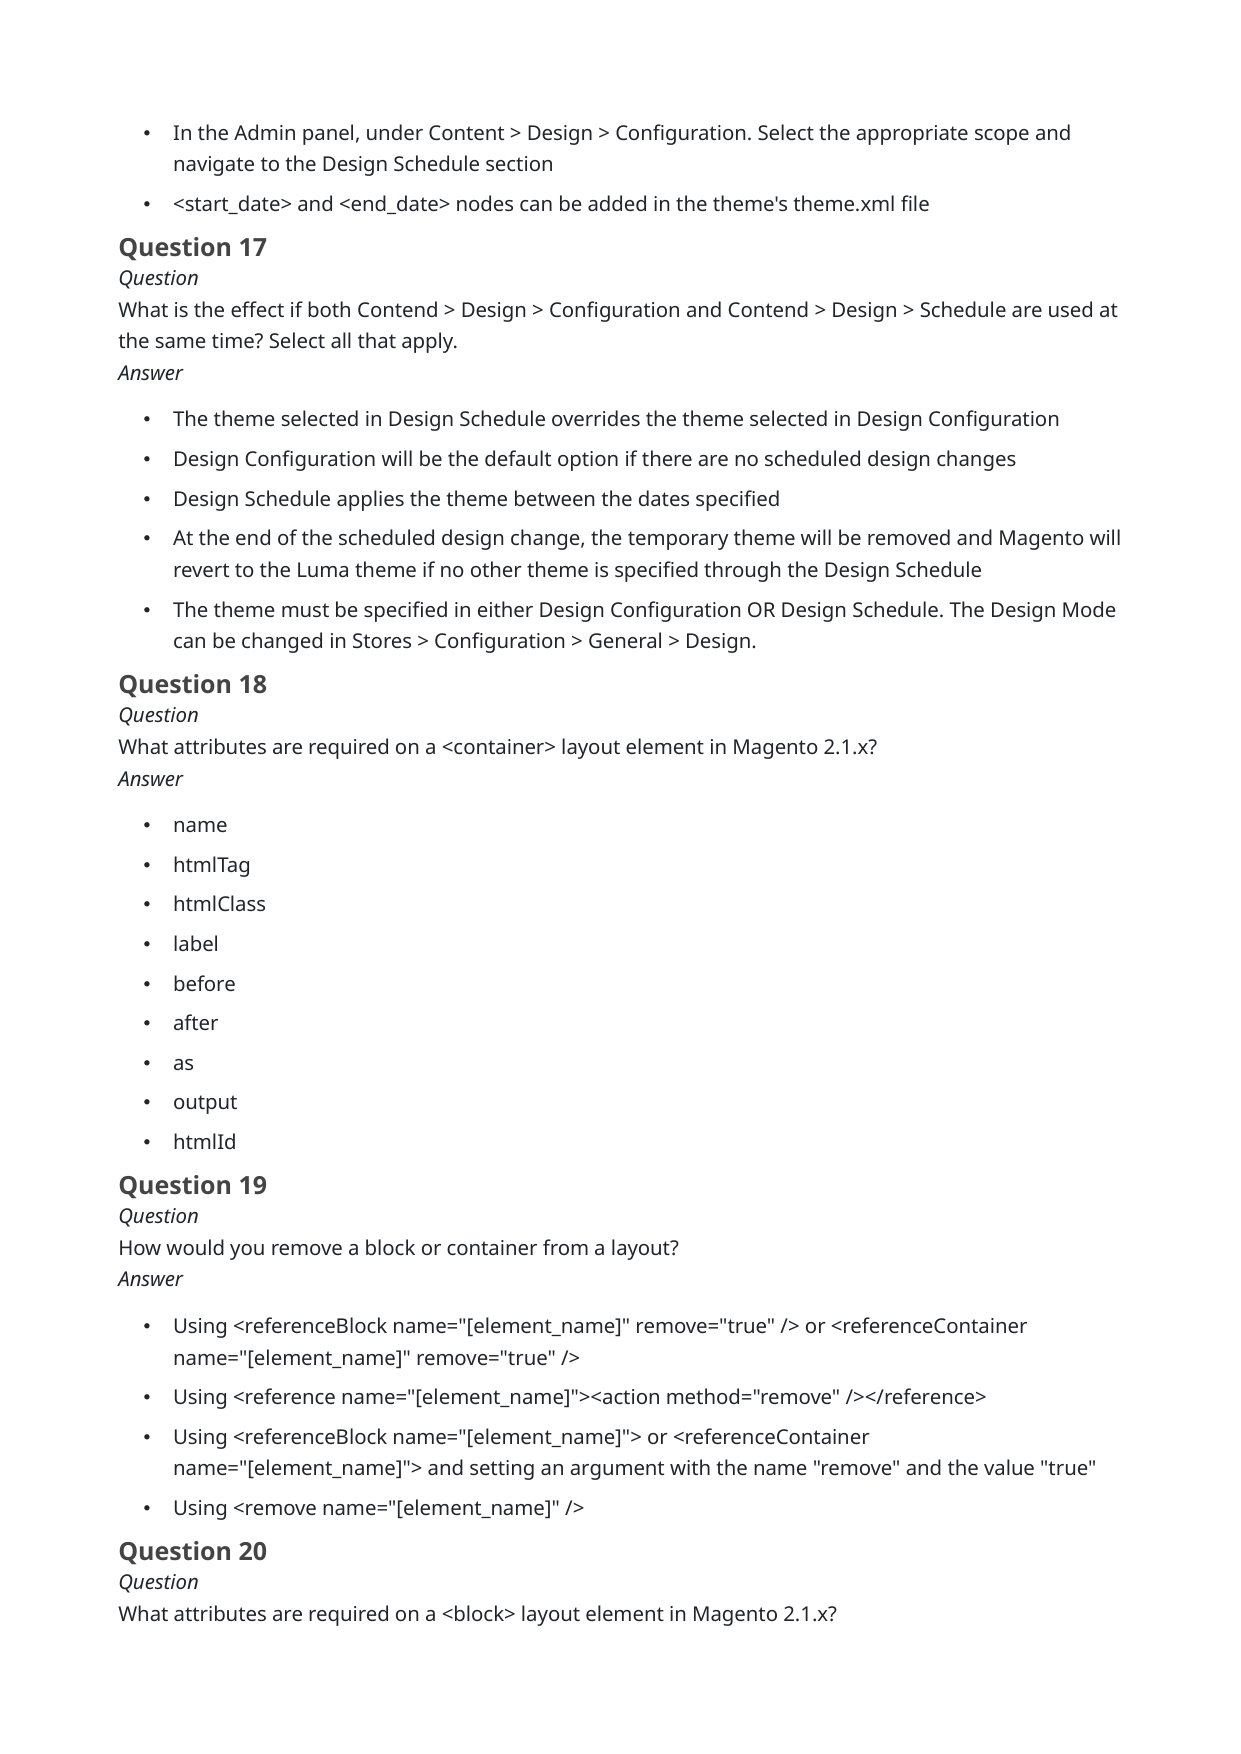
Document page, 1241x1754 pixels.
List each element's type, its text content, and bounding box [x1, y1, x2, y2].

list The theme selected in Design Schedule overrides the theme selected in Design Configuration [143, 405, 1122, 433]
text Question [118, 1201, 1122, 1229]
list Using <referenceBlock name="[element_name]"> or <referenceContainer name="[element_name]"> and setting an argument with the name "remove" and the value "true" [143, 1422, 1122, 1482]
text Answer [118, 1265, 1122, 1293]
list label [143, 929, 1122, 957]
list after [143, 1009, 1122, 1036]
text Question [118, 263, 1122, 291]
subtitle Question 19 [118, 1167, 1122, 1201]
text What attributes are required on a <block> layout element in Magento 2.1.x? [118, 1599, 1122, 1627]
list output [143, 1088, 1122, 1116]
list At the end of the scheduled design change, the temporary theme will be removed and Magento will revert to the Luma theme if no other theme is specified through the Design Schedule [143, 524, 1122, 583]
text What is the effect if both Contend > Design > Configuration and Contend > Design > Schedule are used at the same time? Select all that apply. [118, 295, 1122, 355]
list In the Admin panel, under Content > Design > Configuration. Select the appropriate scope and navigate to the Design Schedule section [143, 118, 1122, 178]
list as [143, 1048, 1122, 1076]
text Question [118, 701, 1122, 729]
list Using <reference name="[element_name]"><action method="remove" /></reference> [143, 1383, 1122, 1410]
list htmlClass [143, 890, 1122, 918]
list Design Schedule applies the theme between the dates specified [143, 484, 1122, 512]
list The theme must be specified in either Design Configuration OR Design Schedule. The Design Mode can be changed in Stores > Configuration > General > Design. [143, 595, 1122, 655]
list htmlId [143, 1127, 1122, 1155]
text Question [118, 1568, 1122, 1595]
list name [143, 811, 1122, 838]
text How would you remove a block or container from a layout? [118, 1233, 1122, 1261]
text Answer [118, 764, 1122, 792]
subtitle Question 18 [118, 667, 1122, 701]
text Answer [118, 359, 1122, 386]
text What attributes are required on a <container> layout element in Magento 2.1.x? [118, 733, 1122, 760]
list before [143, 969, 1122, 997]
list htmlTag [143, 850, 1122, 878]
subtitle Question 17 [118, 229, 1122, 263]
list Design Configuration will be the default option if there are no scheduled design changes [143, 445, 1122, 472]
list Using <remove name="[element_name]" /> [143, 1494, 1122, 1521]
list Using <referenceBlock name="[element_name]" remove="true" /> or <referenceContainer name="[element_name]" remove="true" /> [143, 1311, 1122, 1371]
subtitle Question 20 [118, 1533, 1122, 1568]
list <start_date> and <end_date> nodes can be added in the theme's theme.xml file [143, 189, 1122, 217]
